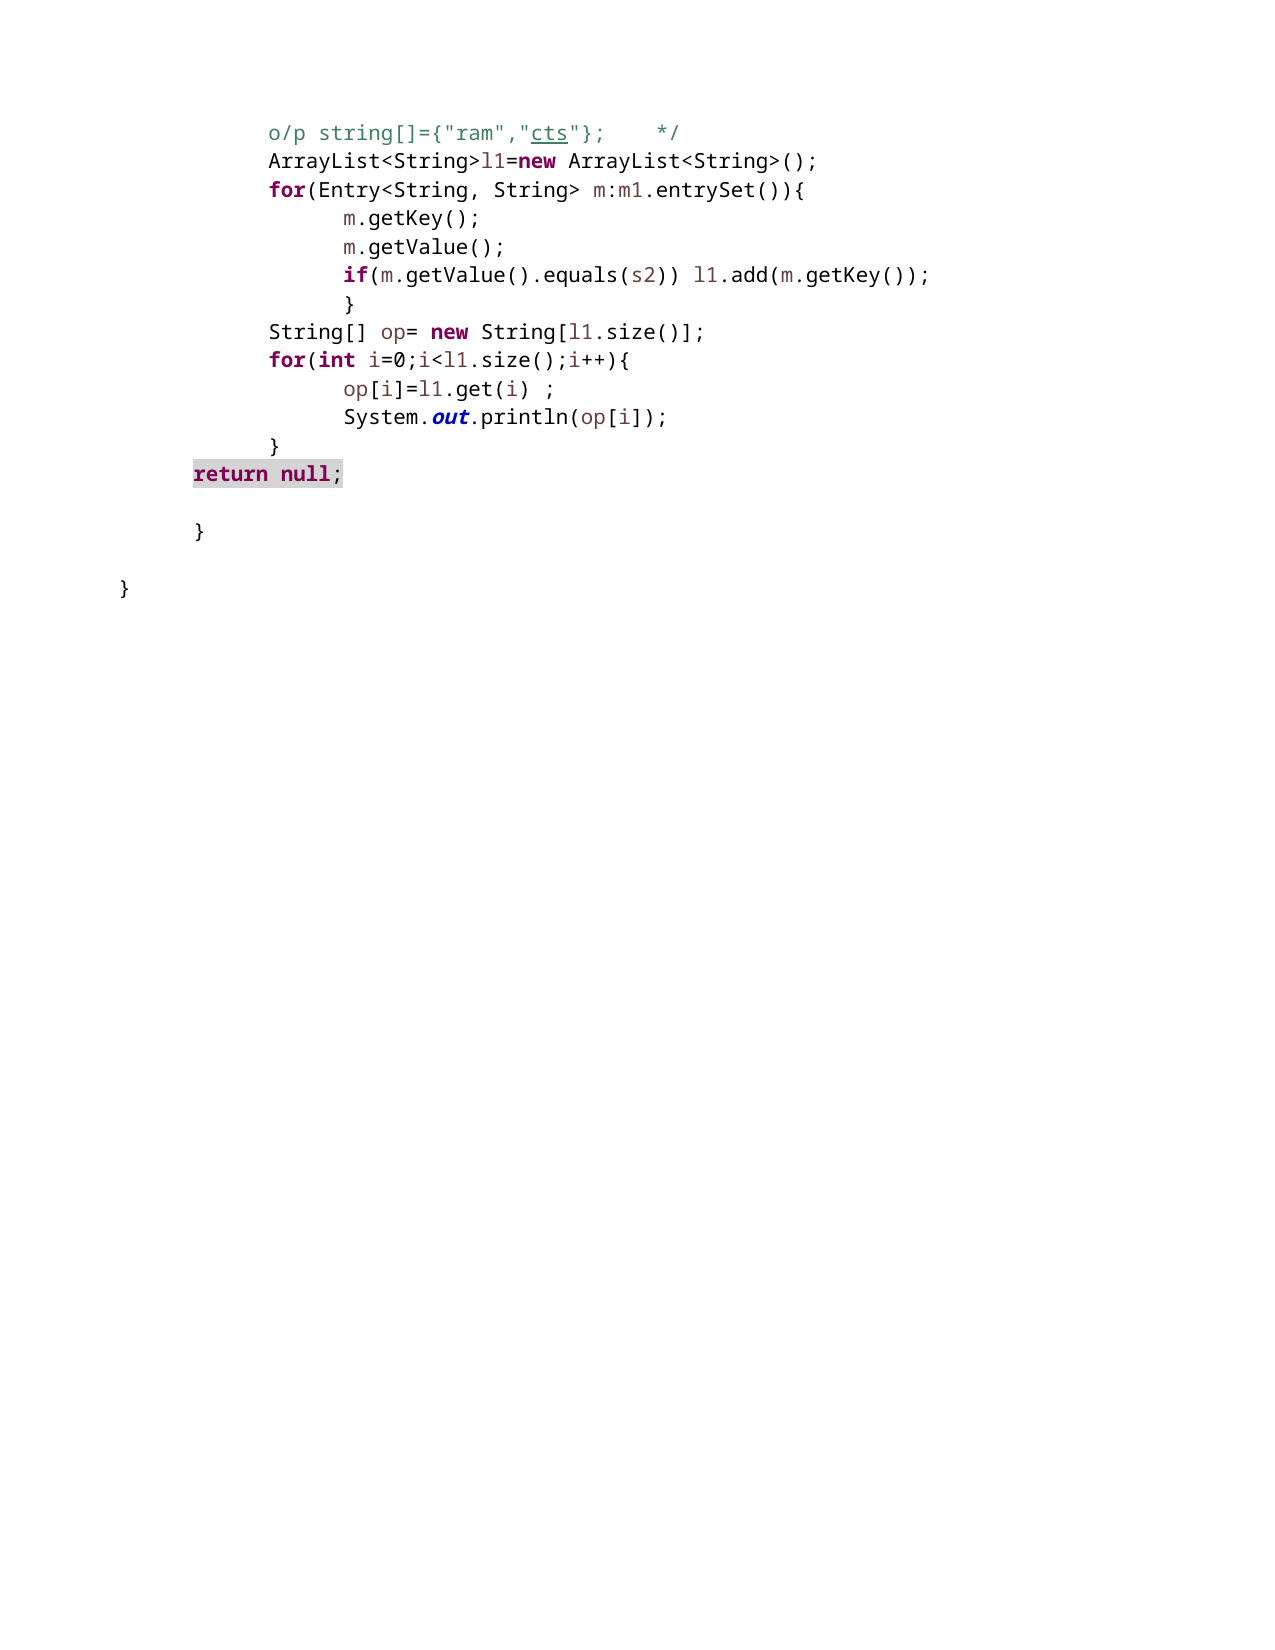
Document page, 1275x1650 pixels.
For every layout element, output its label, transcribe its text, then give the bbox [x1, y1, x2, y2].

text for(Entry<String, String> m:m1.entrySet()){ [118, 175, 1157, 203]
text } [118, 573, 1157, 602]
text } [118, 289, 1157, 317]
text m.getValue(); [118, 232, 1157, 260]
text op[i]=l1.get(i) ; [118, 374, 1157, 402]
text for(int i=0;i<l1.size();i++){ [118, 346, 1157, 374]
text } [118, 516, 1157, 545]
text } [118, 431, 1157, 459]
text return null; [118, 459, 1157, 488]
text m.getKey(); [118, 203, 1157, 232]
text System.out.println(op[i]); [118, 402, 1157, 431]
text if(m.getValue().equals(s2)) l1.add(m.getKey()); [118, 260, 1157, 289]
text o/p string[]={"ram","cts"}; */ [118, 118, 1157, 147]
text ArrayList<String>l1=new ArrayList<String>(); [118, 147, 1157, 175]
text String[] op= new String[l1.size()]; [118, 317, 1157, 346]
